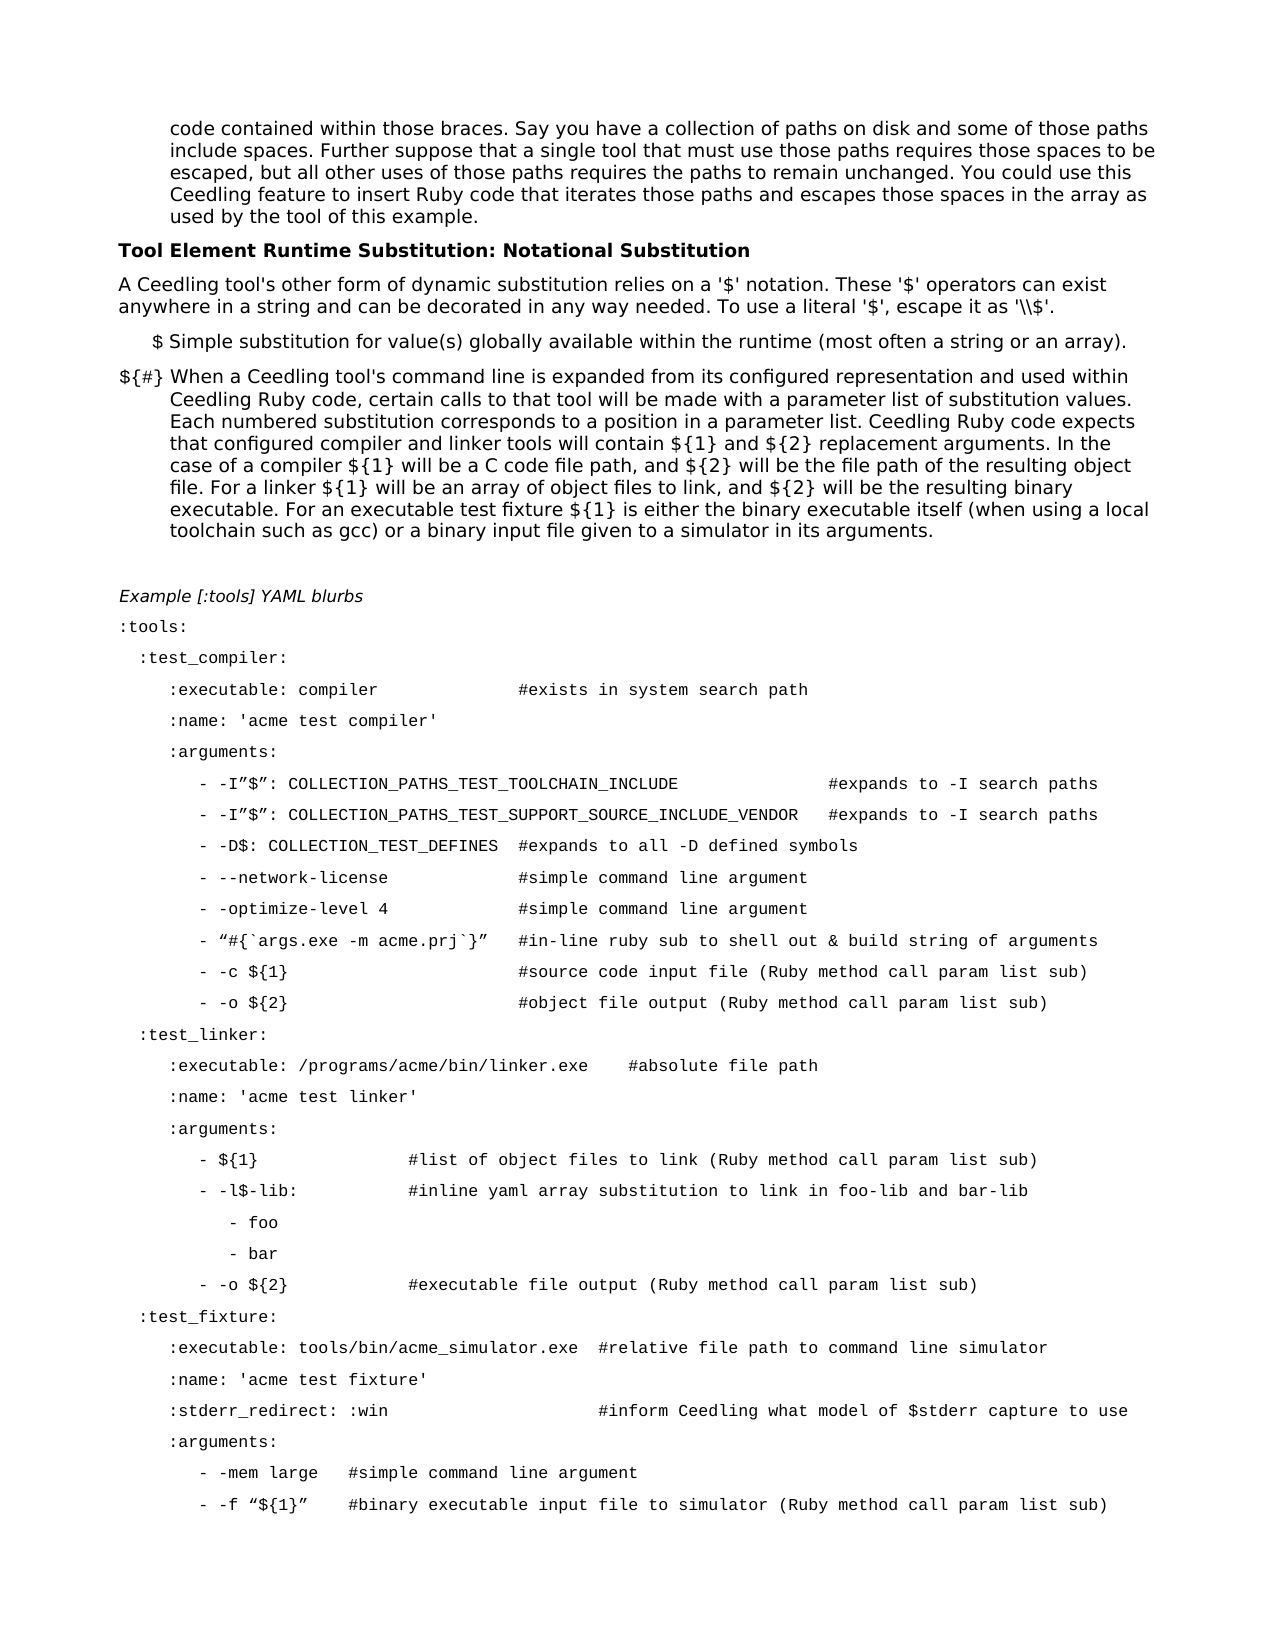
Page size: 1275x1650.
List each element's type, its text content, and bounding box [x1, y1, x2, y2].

text :test_fixture: [118, 1308, 1157, 1327]
text - -D$: COLLECTION_TEST_DEFINES #expands to all -D defined symbols [118, 838, 1157, 857]
text - -c ${1} #source code input file (Ruby method call param list sub) [118, 963, 1157, 982]
text Tool Element Runtime Substitution: Notational Substitution [118, 240, 1157, 262]
text :name: 'acme test linker' [118, 1089, 1157, 1108]
text :name: 'acme test compiler' [118, 713, 1157, 731]
text - -I”$”: COLLECTION_PATHS_TEST_SUPPORT_SOURCE_INCLUDE_VENDOR #expands to -I search paths [118, 807, 1157, 826]
text ${#} When a Ceedling tool's command line is expanded from its configured representation and used within Ceedling Ruby code, certain calls to that tool will be made with a parameter list of substitution values. Each numbered substitution corresponds to a position in a parameter list. Ceedling Ruby code expects that configured compiler and linker tools will contain ${1} and ${2} replacement arguments. In the case of a compiler ${1} will be a C code file path, and ${2} will be the file path of the resulting object file. For a linker ${1} will be an array of object files to link, and ${2} will be the resulting binary executable. For an executable test fixture ${1} is either the binary executable itself (when using a local toolchain such as gcc) or a binary input file given to a simulator in its arguments. [119, 366, 1157, 542]
text - foo [118, 1214, 1157, 1233]
text - -l$-lib: #inline yaml array substitution to link in foo-lib and bar-lib [118, 1183, 1157, 1202]
text :name: 'acme test fixture' [118, 1371, 1157, 1390]
text - ${1} #list of object files to link (Ruby method call param list sub) [118, 1152, 1157, 1170]
text Example [:tools] YAML blurbs [119, 587, 1157, 606]
text - “#{`args.exe -m acme.prj`}” #in-line ruby sub to shell out & build string of arguments [118, 932, 1157, 951]
text :test_compiler: [118, 650, 1157, 669]
text :arguments: [118, 1120, 1157, 1139]
text :arguments: [118, 744, 1157, 763]
text - -I”$”: COLLECTION_PATHS_TEST_TOOLCHAIN_INCLUDE #expands to -I search paths [118, 775, 1157, 794]
text - -o ${2} #executable file output (Ruby method call param list sub) [118, 1277, 1157, 1296]
text :executable: /programs/acme/bin/linker.exe #absolute file path [118, 1057, 1157, 1076]
text $ Simple substitution for value(s) globally available within the runtime (most often a string or an array). [118, 331, 1157, 354]
text - bar [118, 1246, 1157, 1264]
text :executable: tools/bin/acme_simulator.exe #relative file path to command line simulator [118, 1340, 1157, 1358]
text :tools: [118, 618, 1157, 637]
text :arguments: [118, 1434, 1157, 1453]
text code contained within those braces. Say you have a collection of paths on disk and some of those paths include spaces. Further suppose that a single tool that must use those paths requires those spaces to be escaped, but all other uses of those paths requires the paths to remain unchanged. You could use this Ceedling feature to insert Ruby code that iterates those paths and escapes those spaces in the array as used by the tool of this example. [119, 118, 1157, 227]
text A Ceedling tool's other form of dynamic substitution relies on a '$' notation. These '$' operators can exist anywhere in a string and can be decorated in any way needed. To use a literal '$', escape it as '\\$'. [118, 274, 1157, 318]
text - -mem large #simple command line argument [118, 1465, 1157, 1484]
text :stderr_redirect: :win #inform Ceedling what model of $stderr capture to use [118, 1402, 1157, 1421]
text :test_linker: [118, 1026, 1157, 1045]
text :executable: compiler #exists in system search path [118, 681, 1157, 700]
text - -o ${2} #object file output (Ruby method call param list sub) [118, 995, 1157, 1014]
text - -optimize-level 4 #simple command line argument [118, 901, 1157, 919]
text - -f “${1}” #binary executable input file to simulator (Ruby method call param list sub) [118, 1496, 1157, 1515]
text - --network-license #simple command line argument [118, 869, 1157, 888]
